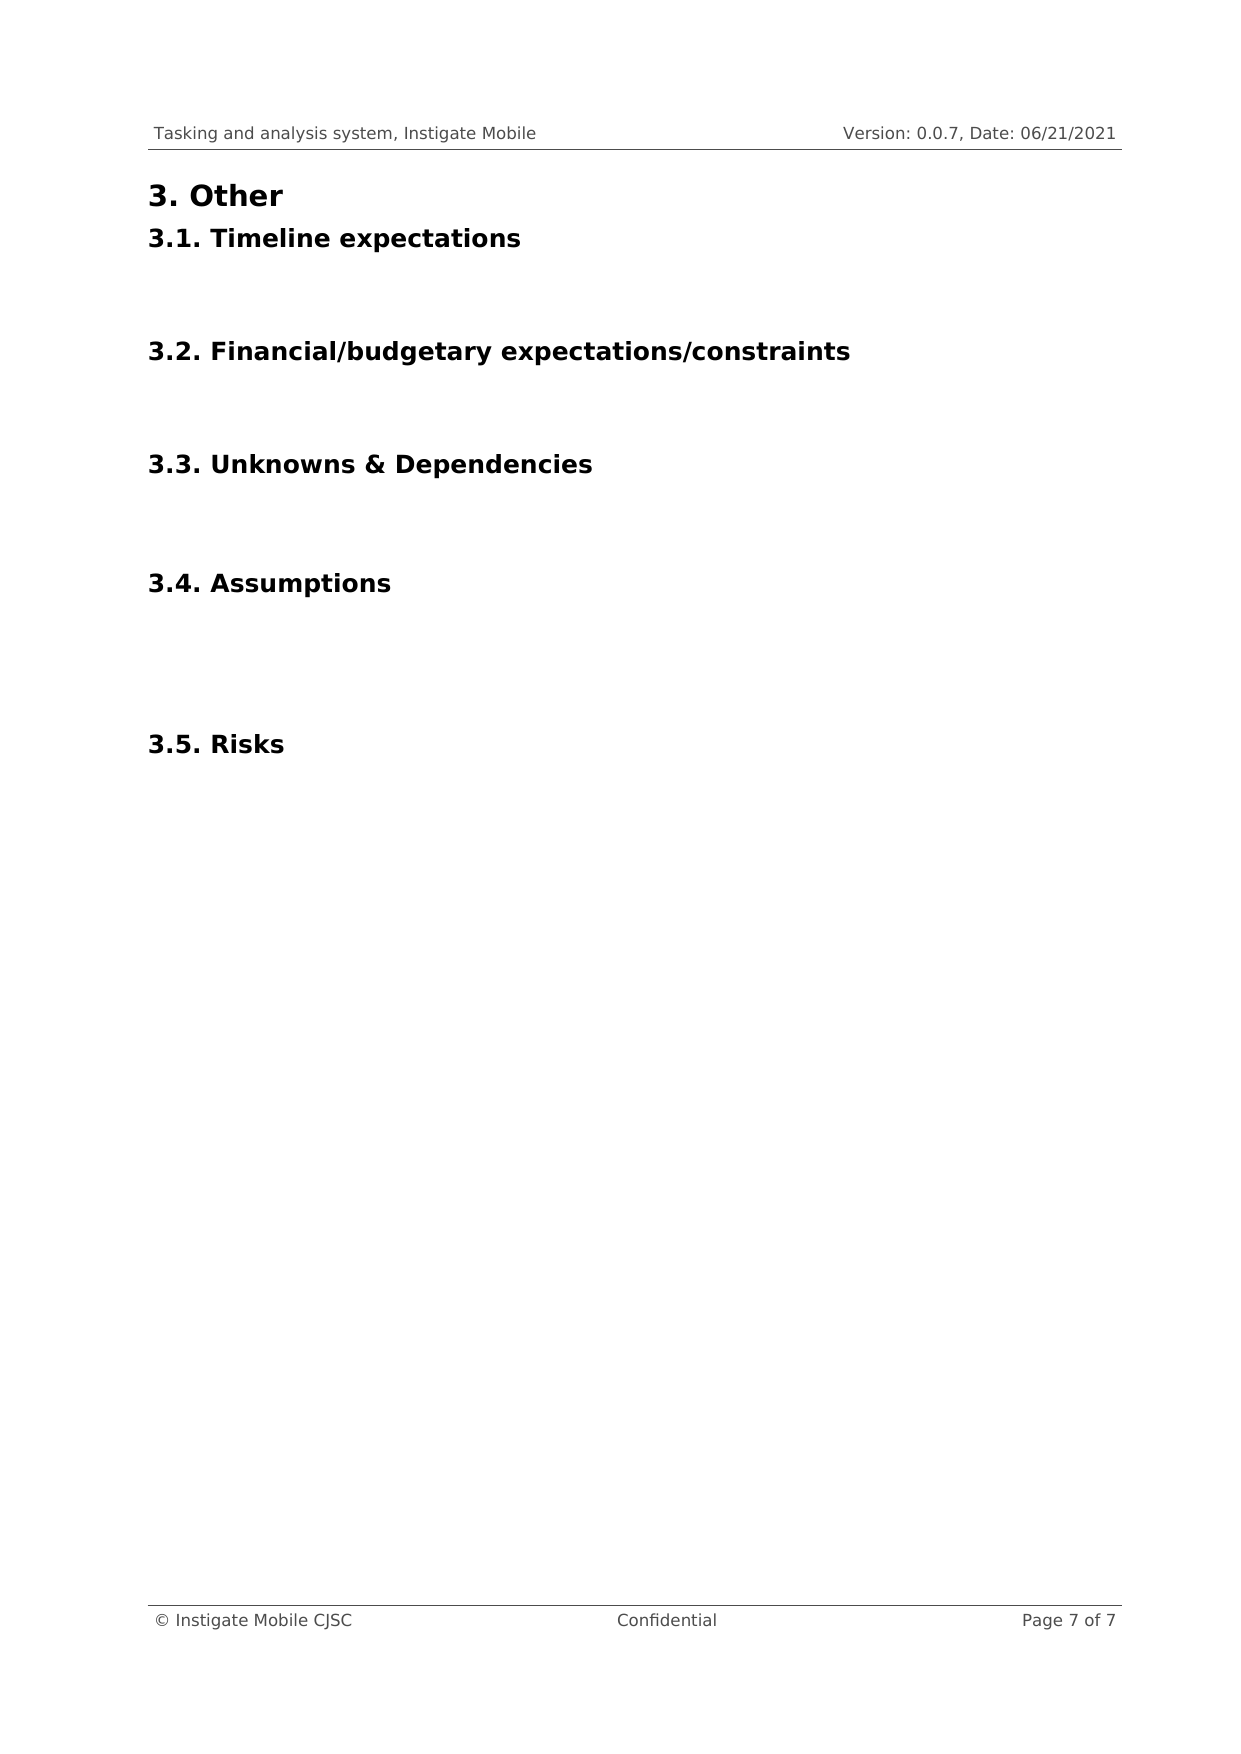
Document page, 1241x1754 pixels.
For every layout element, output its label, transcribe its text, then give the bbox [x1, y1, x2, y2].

subtitle Risks [148, 730, 1122, 759]
subtitle Financial/budgetary expectations/constraints [148, 337, 1122, 366]
subtitle Other [148, 179, 1122, 213]
subtitle Assumptions [148, 570, 1122, 599]
subtitle Unknowns & Dependencies [148, 450, 1122, 479]
subtitle Timeline expectations [148, 225, 1122, 254]
